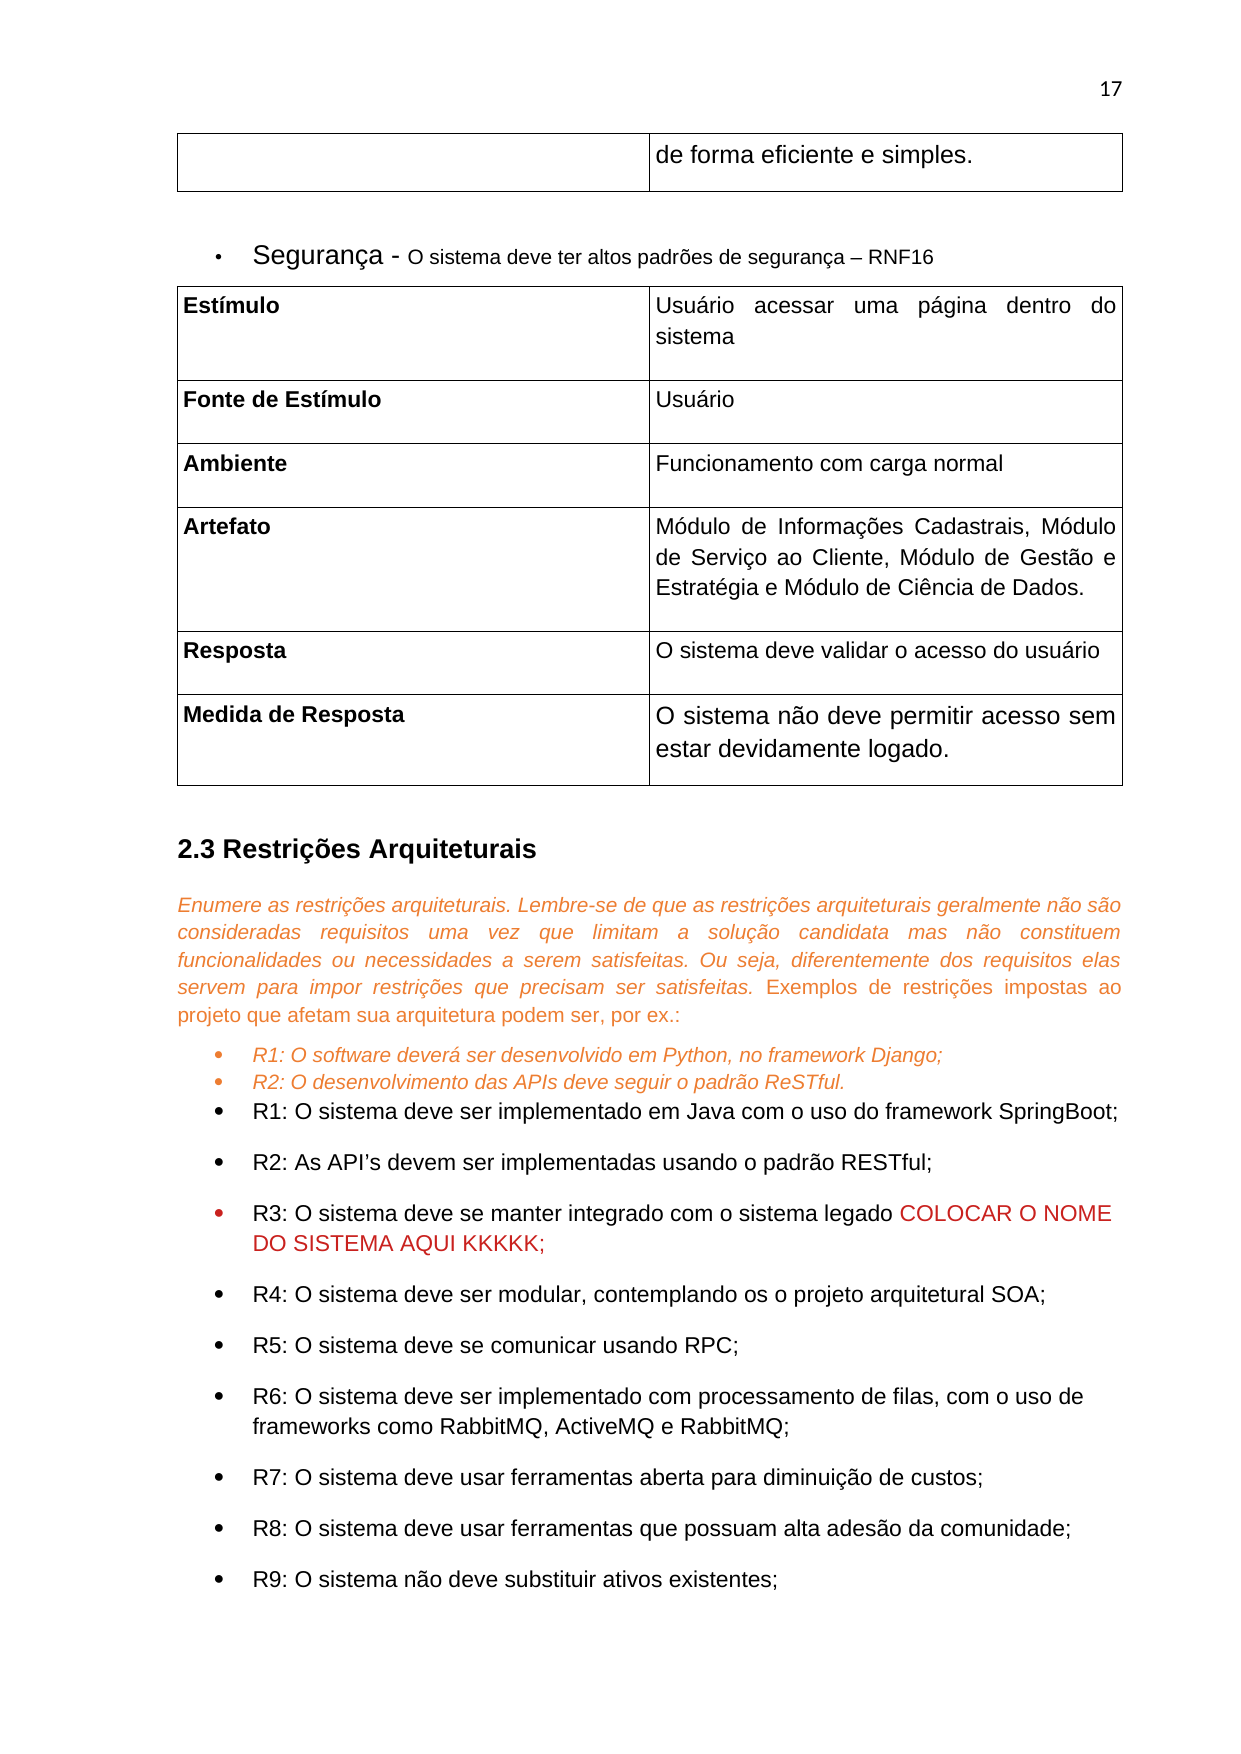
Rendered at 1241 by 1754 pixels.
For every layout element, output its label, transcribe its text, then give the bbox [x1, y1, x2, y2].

list R9: O sistema não deve substituir ativos existentes; [215, 1566, 1122, 1593]
table_cell Medida de Resposta [178, 695, 649, 785]
list R8: O sistema deve usar ferramentas que possuam alta adesão da comunidade; [215, 1515, 1122, 1542]
list R5: O sistema deve se comunicar usando RPC; [215, 1332, 1122, 1358]
list R6: O sistema deve ser implementado com processamento de filas, com o uso de frameworks como RabbitMQ, ActiveMQ e RabbitMQ; [215, 1383, 1122, 1439]
table_cell Usuário [650, 381, 1122, 443]
list R1: O software deverá ser desenvolvido em Python, no framework Django; [215, 1042, 1122, 1066]
table_cell Módulo de Informações Cadastrais, Módulo de Serviço ao Cliente, Módulo de Gestão e Estratégia e Módulo de Ciência de Dados. [650, 508, 1122, 631]
list R3: O sistema deve se manter integrado com o sistema legado COLOCAR O NOME DO SISTEMA AQUI KKKKK; [215, 1200, 1122, 1256]
table_cell Ambiente [178, 444, 649, 507]
table_cell Artefato [178, 508, 649, 631]
subtitle Segurança - O sistema deve ter altos padrões de segurança – RNF16 [215, 239, 1122, 270]
text Enumere as restrições arquiteturais. Lembre-se de que as restrições arquiteturais geralmente não são consideradas requisitos uma vez que limitam a solução candidata mas não constituem funcionalidades ou necessidades a serem satisfeitas. Ou seja, diferentemente dos requisitos elas servem para impor restrições que precisam ser satisfeitas. Exemplos de restrições impostas ao projeto que afetam sua arquitetura podem ser, por ex.: [177, 892, 1122, 1026]
table_cell Resposta [178, 632, 649, 694]
table_cell Funcionamento com carga normal [650, 444, 1122, 507]
table_header Usuário acessar uma página dentro do sistema [650, 287, 1122, 379]
table_cell [178, 134, 649, 191]
table_header Estímulo [178, 287, 649, 379]
list R7: O sistema deve usar ferramentas aberta para diminuição de custos; [215, 1464, 1122, 1491]
table_cell Fonte de Estímulo [178, 381, 649, 443]
list R1: O sistema deve ser implementado em Java com o uso do framework SpringBoot; [215, 1098, 1122, 1124]
list R2: As API’s devem ser implementadas usando o padrão RESTful; [215, 1149, 1122, 1175]
list R2: O desenvolvimento das APIs deve seguir o padrão ReSTful. [215, 1070, 1122, 1094]
list R4: O sistema deve ser modular, contemplando os o projeto arquitetural SOA; [215, 1281, 1122, 1307]
table_cell O sistema deve validar o acesso do usuário [650, 632, 1122, 694]
subtitle 2.3 Restrições Arquiteturais [177, 833, 1122, 864]
table_cell de forma eficiente e simples. [650, 134, 1122, 191]
table_cell O sistema não deve permitir acesso sem estar devidamente logado. [650, 695, 1122, 785]
